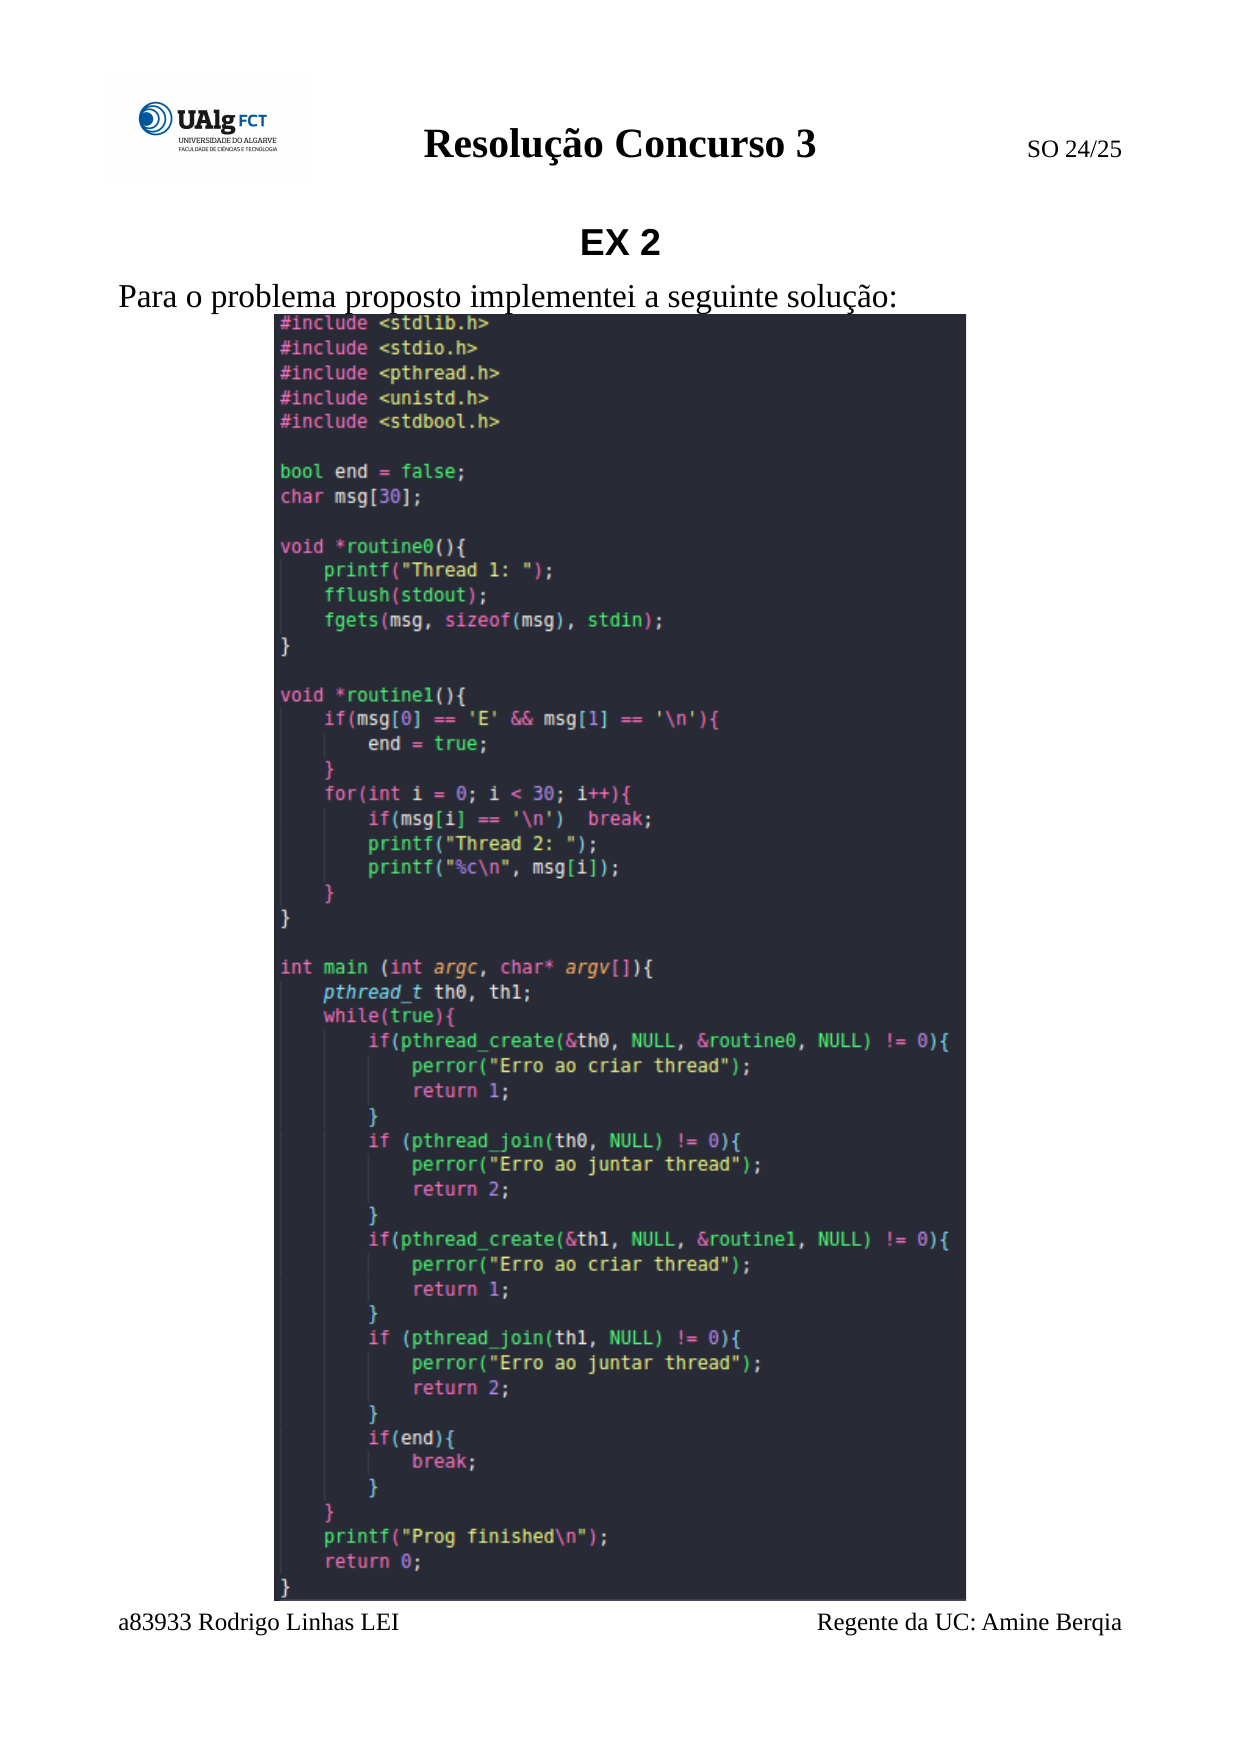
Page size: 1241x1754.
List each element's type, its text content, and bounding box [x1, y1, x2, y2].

picture [274, 314, 967, 1601]
picture [106, 73, 310, 180]
subtitle EX 2 [118, 221, 1122, 264]
text Para o problema proposto implementei a seguinte solução: [118, 276, 1122, 314]
